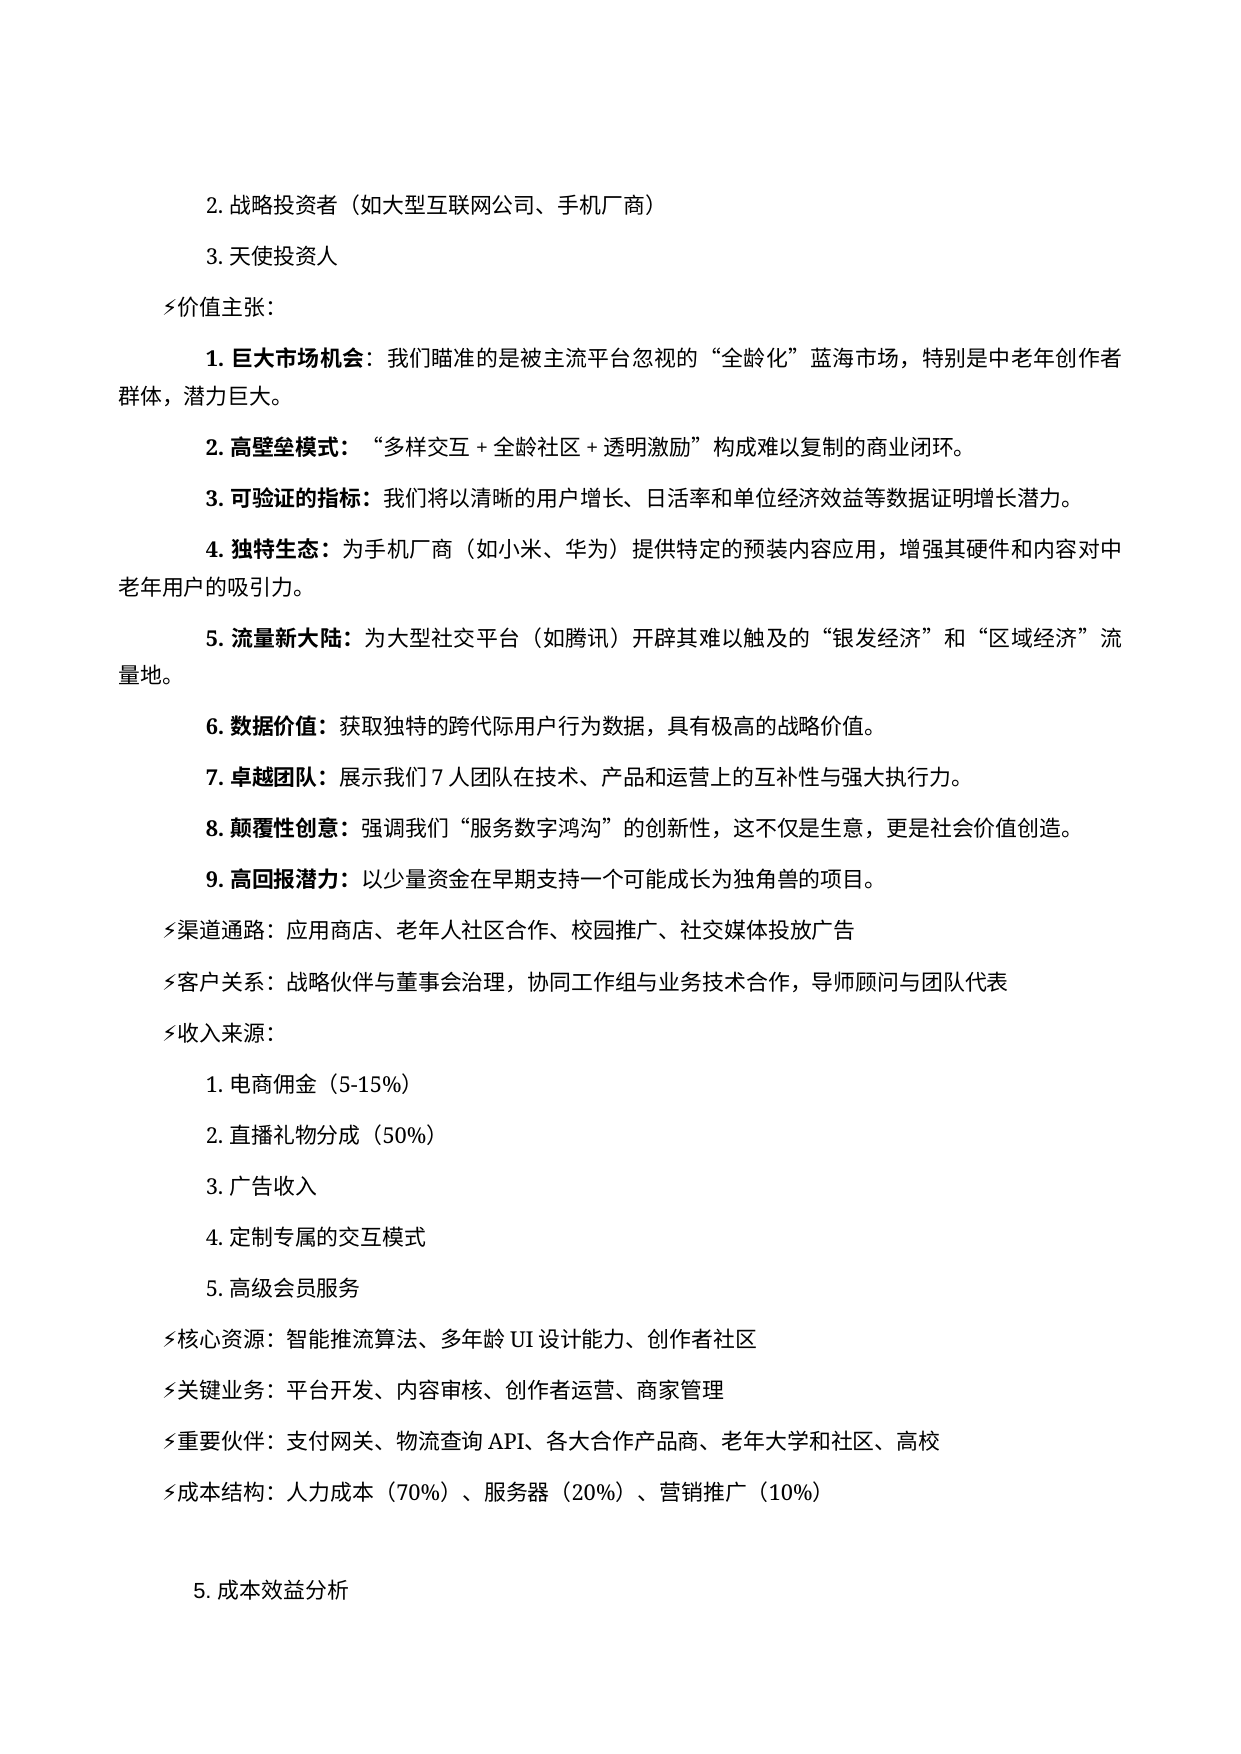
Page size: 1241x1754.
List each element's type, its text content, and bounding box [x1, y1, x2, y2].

text ⚡核心资源：智能推流算法、多年龄UI设计能力、创作者社区 [118, 1322, 1122, 1354]
text 7. 卓越团队：展示我们7人团队在技术、产品和运营上的互补性与强大执行力。 [118, 760, 1122, 792]
text ⚡价值主张： [118, 290, 1122, 321]
text 4. 定制专属的交互模式 [118, 1220, 1122, 1252]
text 3. 天使投资人 [118, 239, 1122, 270]
text 5. 高级会员服务 [118, 1271, 1122, 1303]
text ⚡成本结构：人力成本（70%）、服务器（20%）、营销推广（10%） [118, 1475, 1122, 1507]
text 9. 高回报潜力：以少量资金在早期支持一个可能成长为独角兽的项目。 [118, 862, 1122, 894]
text ⚡关键业务：平台开发、内容审核、创作者运营、商家管理 [118, 1373, 1122, 1405]
text 2. 战略投资者（如大型互联网公司、手机厂商） [118, 188, 1122, 219]
text 1. 巨大市场机会：我们瞄准的是被主流平台忽视的“全龄化”蓝海市场，特别是中老年创作者群体，潜力巨大。 [118, 341, 1122, 410]
text 8. 颠覆性创意：强调我们“服务数字鸿沟”的创新性，这不仅是生意，更是社会价值创造。 [118, 811, 1122, 843]
text 3. 广告收入 [118, 1169, 1122, 1201]
text ⚡客户关系：战略伙伴与董事会治理，协同工作组与业务技术合作，导师顾问与团队代表 [118, 964, 1122, 996]
text 5. 流量新大陆：为大型社交平台（如腾讯）开辟其难以触及的“银发经济”和“区域经济”流量地。 [118, 621, 1122, 690]
subtitle 5. 成本效益分析 [118, 1573, 1122, 1605]
text 3. 可验证的指标：我们将以清晰的用户增长、日活率和单位经济效益等数据证明增长潜力。 [118, 481, 1122, 512]
text 4. 独特生态：为手机厂商（如小米、华为）提供特定的预装内容应用，增强其硬件和内容对中老年用户的吸引力。 [118, 532, 1122, 601]
text 2. 直播礼物分成（50%） [118, 1118, 1122, 1149]
text ⚡渠道通路：应用商店、老年人社区合作、校园推广、社交媒体投放广告 [118, 913, 1122, 945]
text ⚡重要伙伴：支付网关、物流查询API、各大合作产品商、老年大学和社区、高校 [118, 1424, 1122, 1456]
text 1. 电商佣金（5-15%） [118, 1067, 1122, 1098]
text ⚡收入来源： [118, 1016, 1122, 1047]
text 2. 高壁垒模式：“多样交互 + 全龄社区 + 透明激励”构成难以复制的商业闭环。 [118, 429, 1122, 461]
text 6. 数据价值：获取独特的跨代际用户行为数据，具有极高的战略价值。 [118, 709, 1122, 741]
